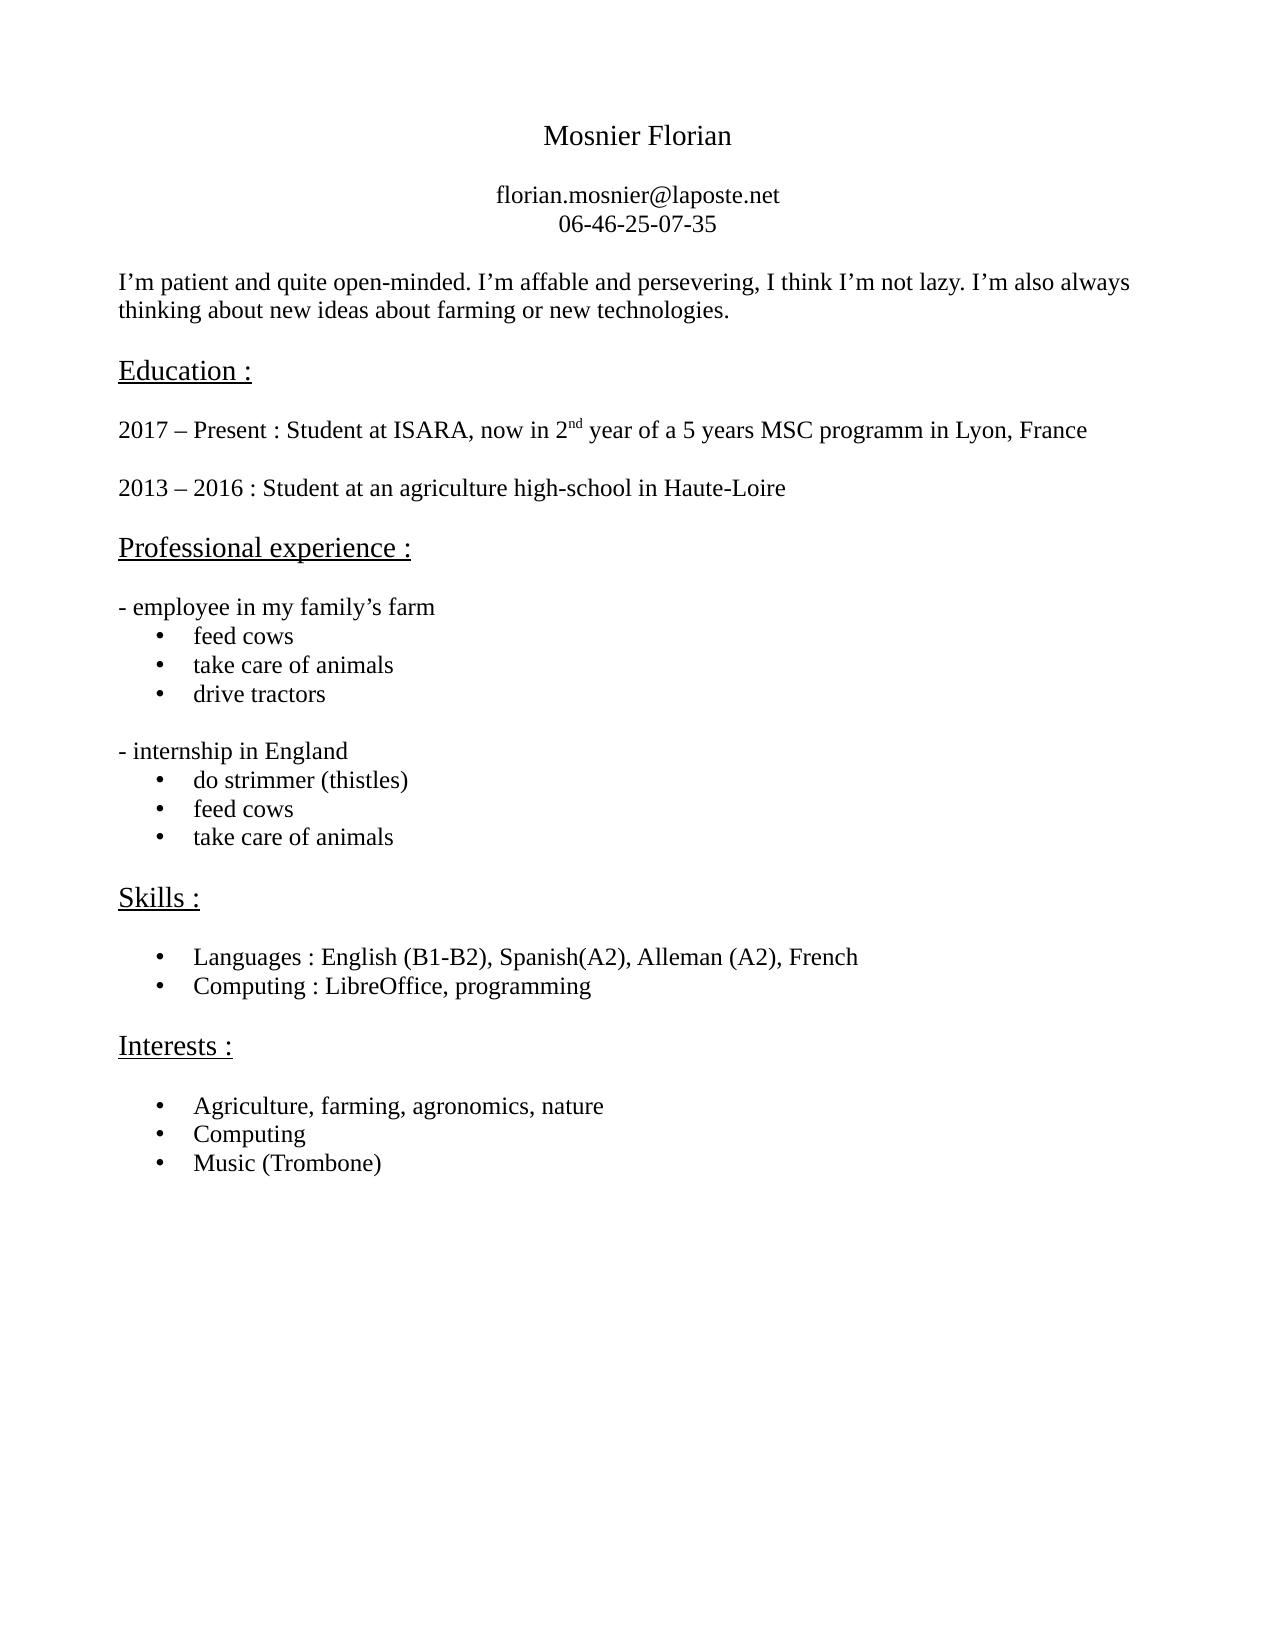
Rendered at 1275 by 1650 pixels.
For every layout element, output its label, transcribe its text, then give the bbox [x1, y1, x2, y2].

list Computing [156, 1119, 1157, 1148]
list drive tractors [156, 679, 1157, 707]
list Languages : English (B1-B2), Spanish(A2), Alleman (A2), French [156, 942, 1157, 971]
list take care of animals [156, 822, 1157, 851]
text 2017 – Present : Student at ISARA, now in 2nd year of a 5 years MSC programm in Lyon, France [118, 415, 1157, 444]
text - employee in my family’s farm [118, 592, 1157, 621]
text Interests : [118, 1028, 1157, 1062]
text 06-46-25-07-35 [118, 209, 1157, 238]
text Mosnier Florian [118, 118, 1157, 152]
text I’m patient and quite open-minded. I’m affable and persevering, I think I’m not lazy. I’m also always thinking about new ideas about farming or new technologies. [118, 267, 1157, 324]
list Computing : LibreOffice, programming [156, 971, 1157, 1000]
text Skills : [118, 880, 1157, 913]
text 2013 – 2016 : Student at an agriculture high-school in Haute-Loire [118, 473, 1157, 501]
list do strimmer (thistles) [156, 765, 1157, 794]
list Agriculture, farming, agronomics, nature [156, 1091, 1157, 1119]
list feed cows [156, 794, 1157, 822]
list feed cows [156, 621, 1157, 650]
list take care of animals [156, 650, 1157, 679]
list Music (Trombone) [156, 1148, 1157, 1177]
text - internship in England [118, 736, 1157, 765]
text Education : [118, 353, 1157, 386]
text Professional experience : [118, 530, 1157, 564]
text florian.mosnier@laposte.net [118, 180, 1157, 209]
